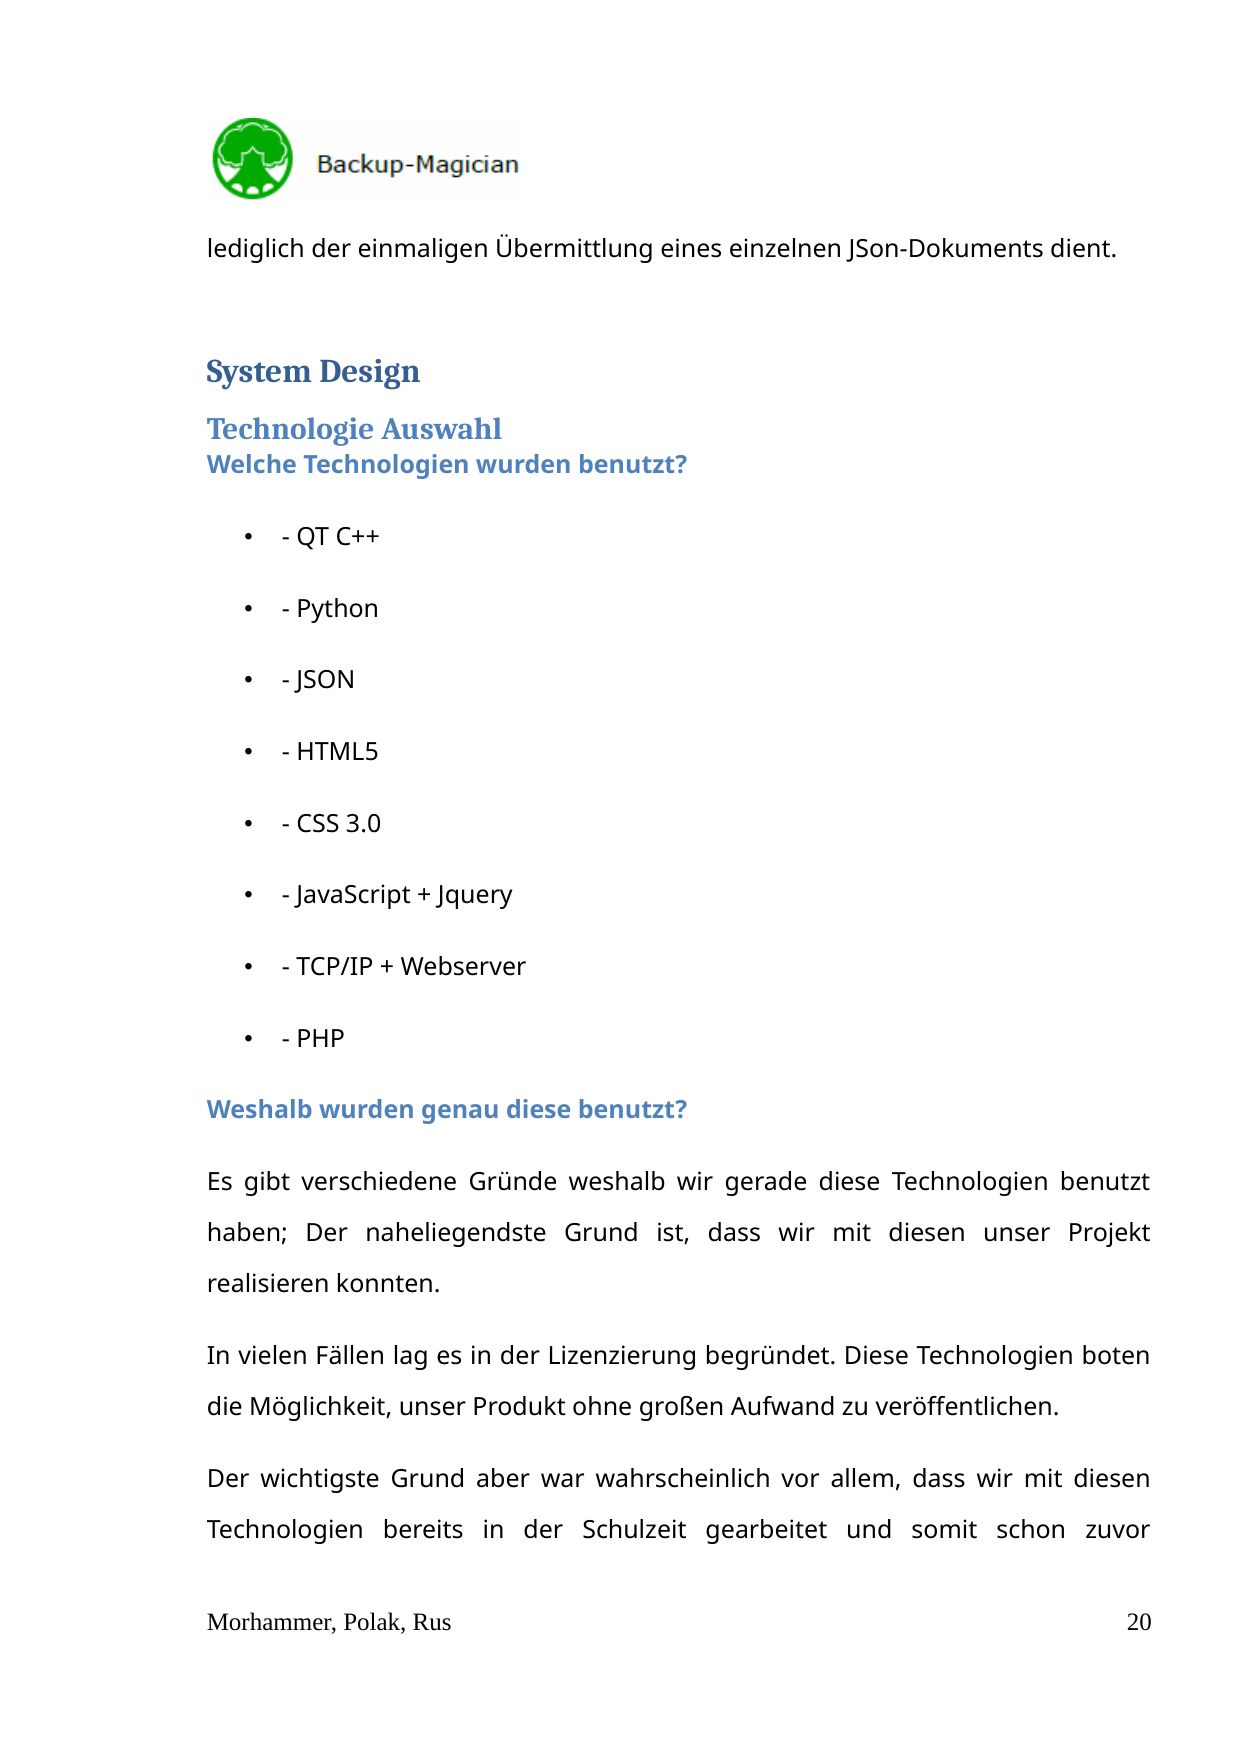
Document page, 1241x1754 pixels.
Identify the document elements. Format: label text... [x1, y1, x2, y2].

subtitle Technologie Auswahl [207, 411, 1152, 447]
text lediglich der einmaligen Übermittlung eines einzelnen JSon-Dokuments dient. [207, 230, 1152, 264]
text Es gibt verschiedene Gründe weshalb wir gerade diese Technologien benutzt haben; Der naheliegendste Grund ist, dass wir mit diesen unser Projekt realisieren konnten. [207, 1164, 1152, 1300]
text Weshalb wurden genau diese benutzt? [207, 1092, 1152, 1126]
text Welche Technologien wurden benutzt? [207, 447, 1152, 481]
list - CSS 3.0 [244, 805, 1152, 839]
text Der wichtigste Grund aber war wahrscheinlich vor allem, dass wir mit diesen Technologien bereits in der Schulzeit gearbeitet und somit schon zuvor [207, 1460, 1152, 1545]
list - Python [244, 590, 1152, 624]
list - JavaScript + Jquery [244, 877, 1152, 911]
list - PHP [244, 1020, 1152, 1054]
text In vielen Fällen lag es in der Lizenzierung begründet. Diese Technologien boten die Möglichkeit, unser Produkt ohne großen Aufwand zu veröffentlichen. [207, 1337, 1152, 1423]
list - HTML5 [244, 734, 1152, 768]
list - QT C++ [244, 519, 1152, 553]
list - JSON [244, 662, 1152, 696]
picture [210, 118, 523, 201]
subtitle System Design [207, 352, 1152, 390]
list - TCP/IP + Webserver [244, 949, 1152, 983]
